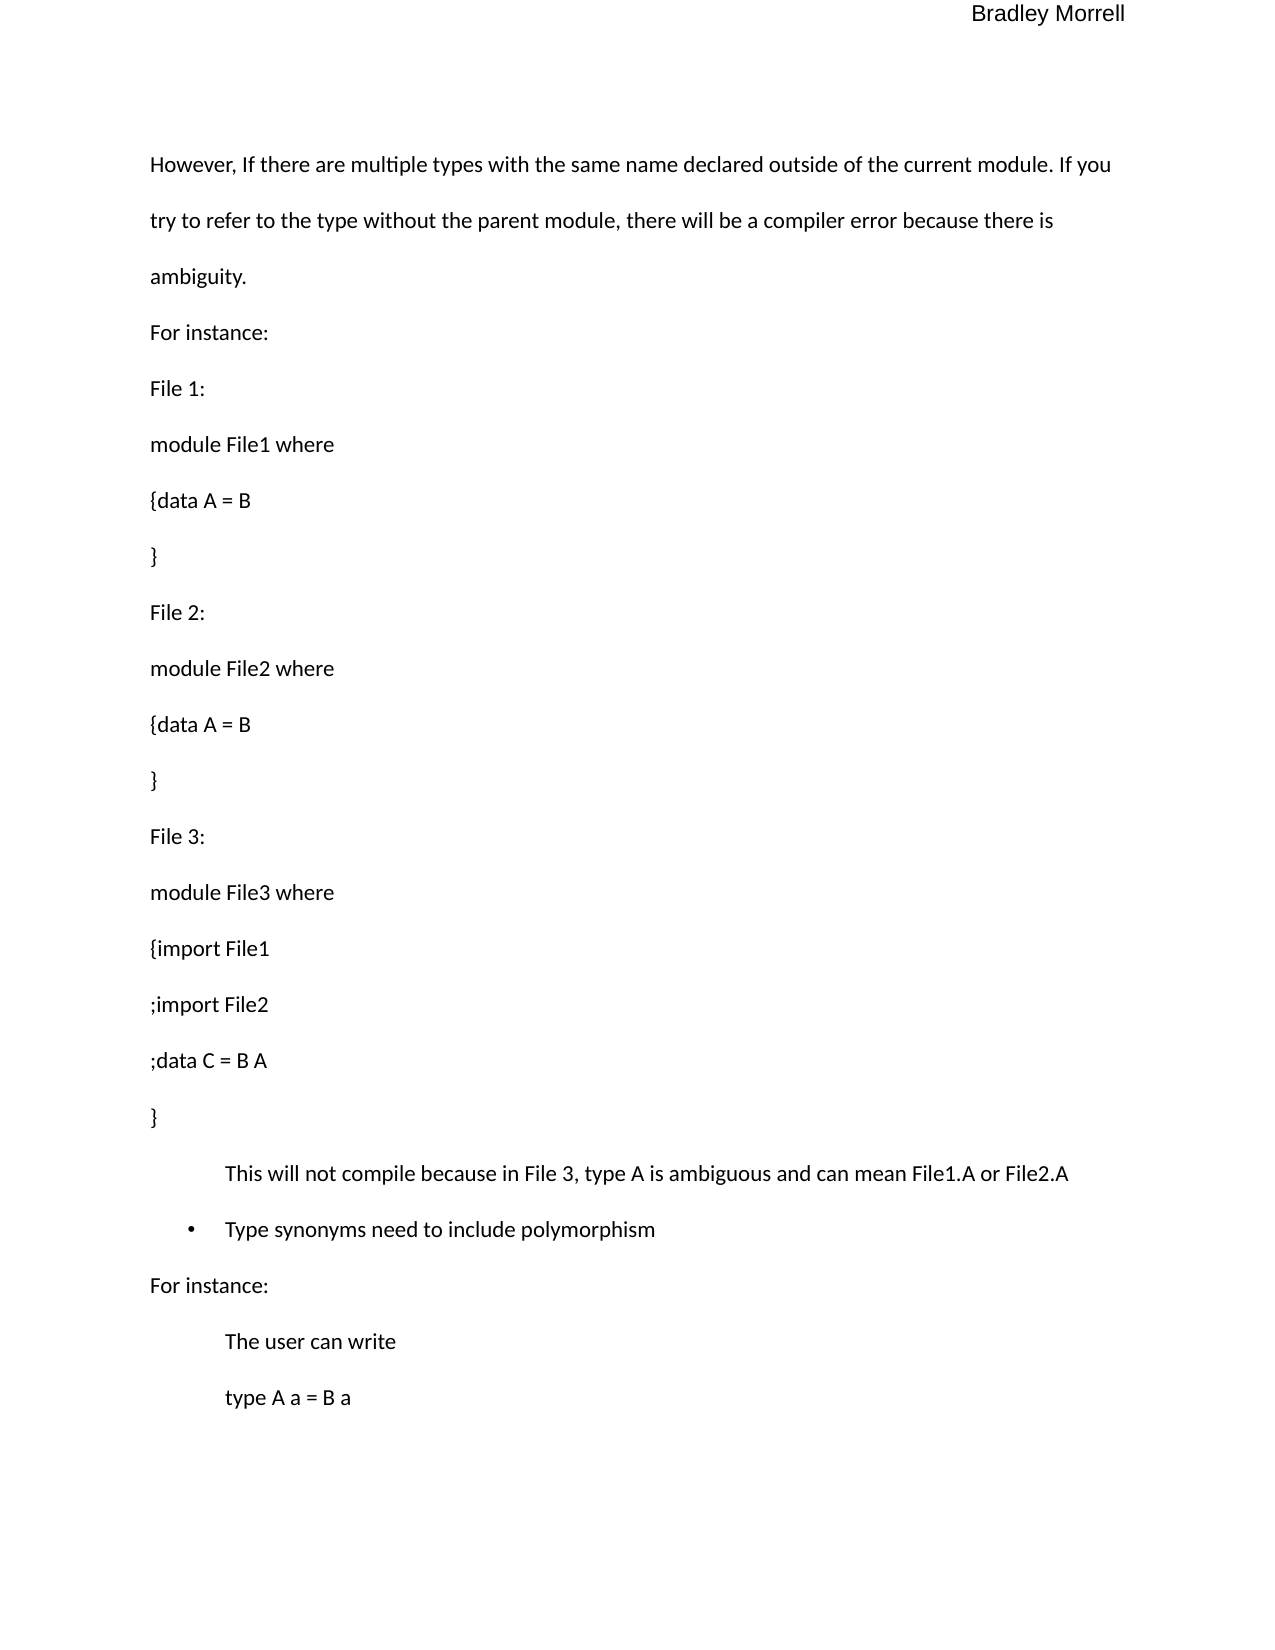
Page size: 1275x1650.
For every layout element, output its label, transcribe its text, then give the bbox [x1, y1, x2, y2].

text The user can write [150, 1327, 1125, 1355]
list Type synonyms need to include polymorphism [187, 1215, 1125, 1243]
text } [150, 542, 1125, 570]
text module File3 where [150, 878, 1125, 907]
text File 2: [150, 598, 1125, 626]
text {data A = B [150, 710, 1125, 738]
text type A a = B a [150, 1383, 1125, 1411]
text File 1: [150, 374, 1125, 402]
text } [150, 766, 1125, 794]
text This will not compile because in File 3, type A is ambiguous and can mean File1.A or File2.A [150, 1159, 1125, 1187]
text module File2 where [150, 654, 1125, 682]
text {import File1 [150, 934, 1125, 963]
text } [150, 1103, 1125, 1131]
text module File1 where [150, 430, 1125, 458]
text File 3: [150, 822, 1125, 851]
text ;import File2 [150, 991, 1125, 1019]
text However, If there are multiple types with the same name declared outside of the current module. If you try to refer to the type without the parent module, there will be a compiler error because there is ambiguity. [150, 150, 1125, 290]
text ;data C = B A [150, 1047, 1125, 1075]
text For instance: [150, 318, 1125, 346]
text {data A = B [150, 486, 1125, 514]
text For instance: [150, 1271, 1125, 1299]
